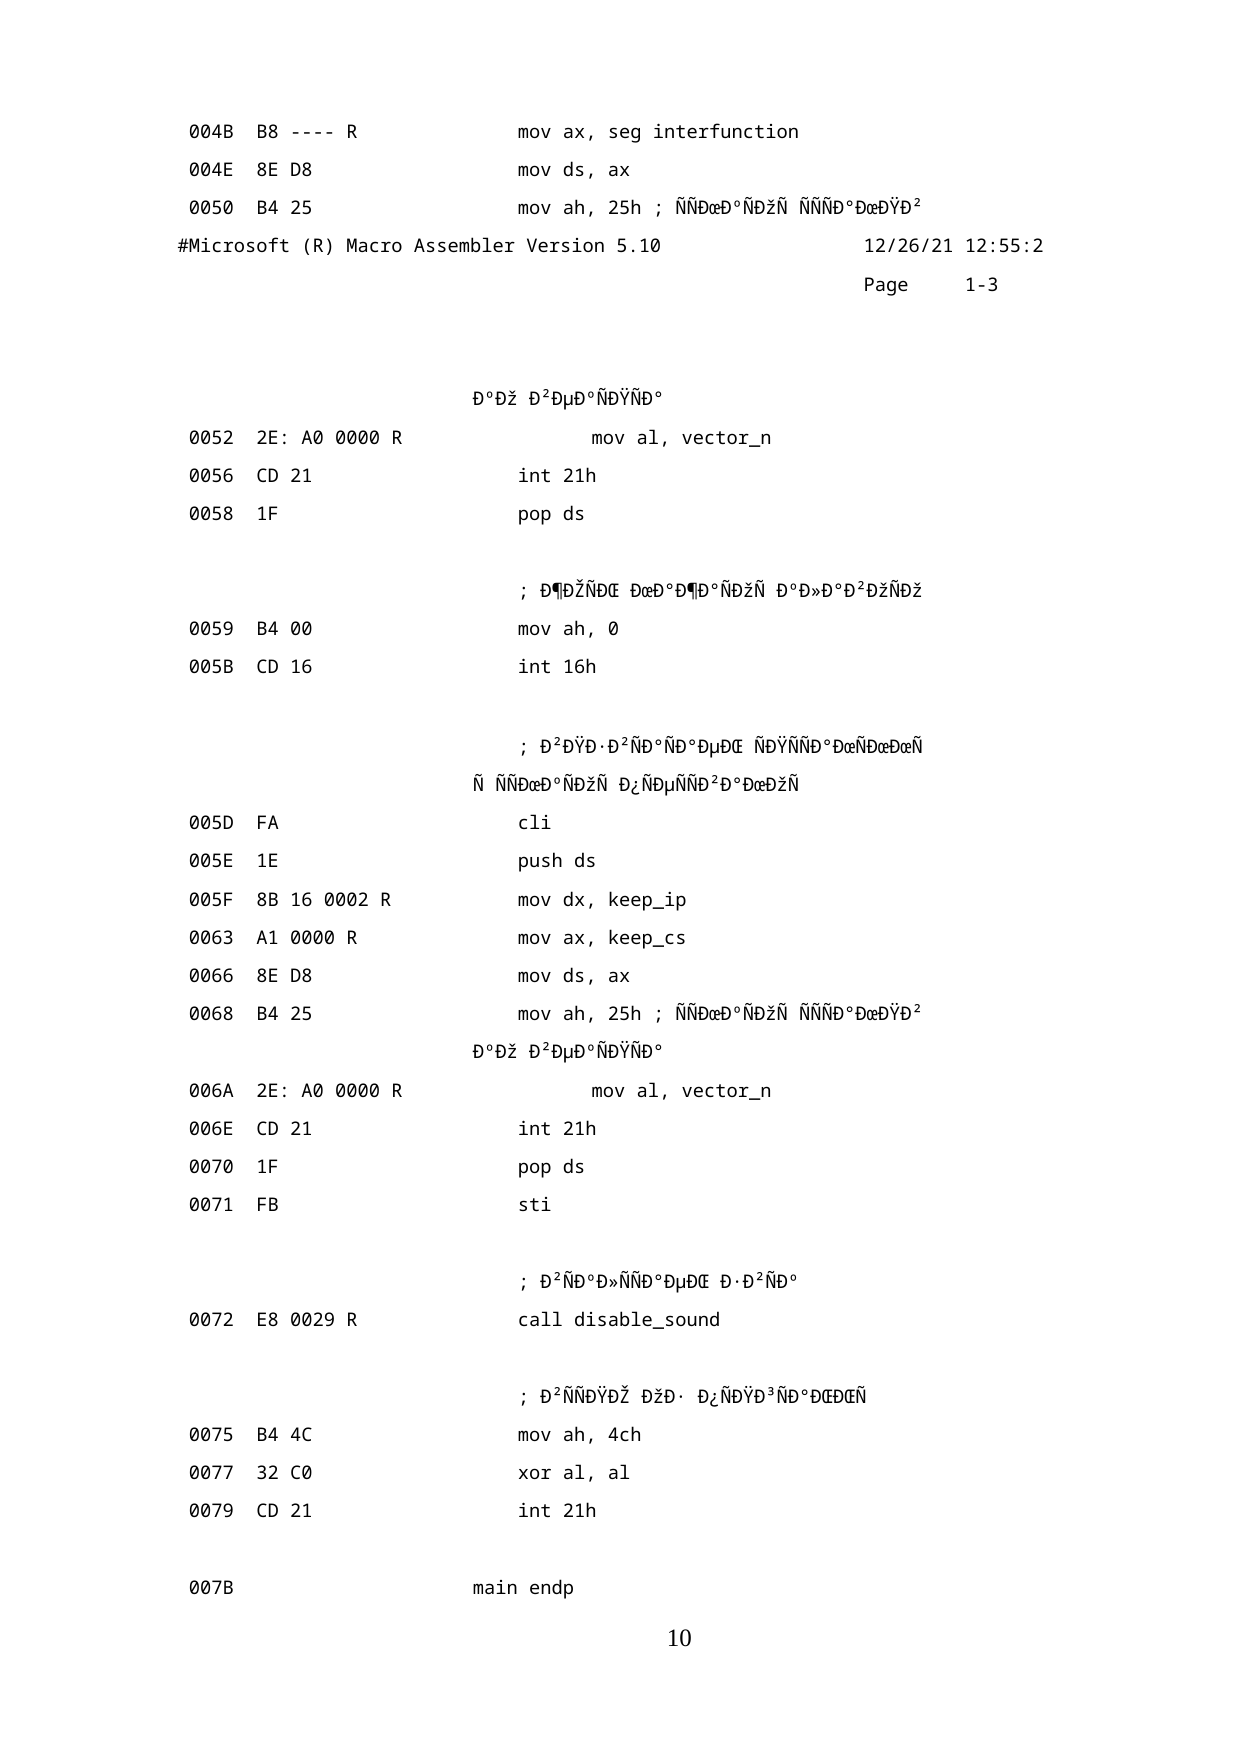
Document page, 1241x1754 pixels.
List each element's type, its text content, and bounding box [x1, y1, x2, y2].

text ; Ð²ÐŸÐ·Ð²ÑÐ°ÑÐ°ÐµÐŒ ÑÐŸÑ ÑÐ°ÐœÑÐœÐœÑ [177, 733, 1181, 758]
text 0071 FB sti [177, 1192, 1181, 1217]
text ; Ð²ÑÐºÐ»ÑÑÐ°ÐµÐŒ Ð·Ð²ÑÐº [177, 1268, 1181, 1294]
text 0077 32 C0 xor al, al [177, 1459, 1181, 1485]
text 0056 CD 21 int 21h [177, 462, 1181, 488]
text Ñ ÑÑÐœÐºÑÐžÑ Ð¿ÑÐµÑÑÐ²Ð°ÐœÐžÑ [177, 771, 1181, 797]
text 0052 2E: A0 0000 R mov al, vector_n [177, 424, 1181, 449]
text 0075 B4 4C mov ah, 4ch [177, 1421, 1181, 1447]
text 0072 E8 0029 R call disable_sound [177, 1306, 1181, 1332]
text 007B main endp [177, 1574, 1181, 1599]
text 0066 8E D8 mov ds, ax [177, 962, 1181, 988]
text 0070 1F pop ds [177, 1153, 1181, 1179]
text 004E 8E D8 mov ds, ax [177, 156, 1181, 182]
text Page 1-3 [177, 271, 1181, 297]
text 0050 B4 25 mov ah, 25h ; ÑÑÐœÐºÑÐžÑ ÑÑÑÐ°ÐœÐŸÐ² [177, 194, 1181, 220]
text 006E CD 21 int 21h [177, 1115, 1181, 1141]
text 005D FA cli [177, 809, 1181, 835]
text 004B B8 ---- R mov ax, seg interfunction [177, 118, 1181, 144]
text 005F 8B 16 0002 R mov dx, keep_ip [177, 886, 1181, 911]
text 006A 2E: A0 0000 R mov al, vector_n [177, 1077, 1181, 1103]
text 005B CD 16 int 16h [177, 653, 1181, 679]
text #Microsoft (R) Macro Assembler Version 5.10 12/26/21 12:55:2 [177, 233, 1181, 258]
text ÐºÐž Ð²ÐµÐºÑÐŸÑÐ° [177, 386, 1181, 411]
text 0068 B4 25 mov ah, 25h ; ÑÑÐœÐºÑÐžÑ ÑÑÑÐ°ÐœÐŸÐ² [177, 1001, 1181, 1026]
text 0058 1F pop ds [177, 500, 1181, 526]
text ; Ð²ÑÑ ÐŸÐŽ ÐžÐ· Ð¿ÑÐŸÐ³ÑÐ°ÐŒÐŒÑ [177, 1383, 1181, 1408]
text ; Ð¶ÐŽÑÐŒ ÐœÐ°Ð¶Ð°ÑÐžÑ ÐºÐ»Ð°Ð²ÐžÑÐž [177, 577, 1181, 602]
text 0063 A1 0000 R mov ax, keep_cs [177, 924, 1181, 950]
text 005E 1E push ds [177, 848, 1181, 873]
text ÐºÐž Ð²ÐµÐºÑÐŸÑÐ° [177, 1039, 1181, 1064]
text 0059 B4 00 mov ah, 0 [177, 615, 1181, 641]
text 0079 CD 21 int 21h [177, 1498, 1181, 1523]
